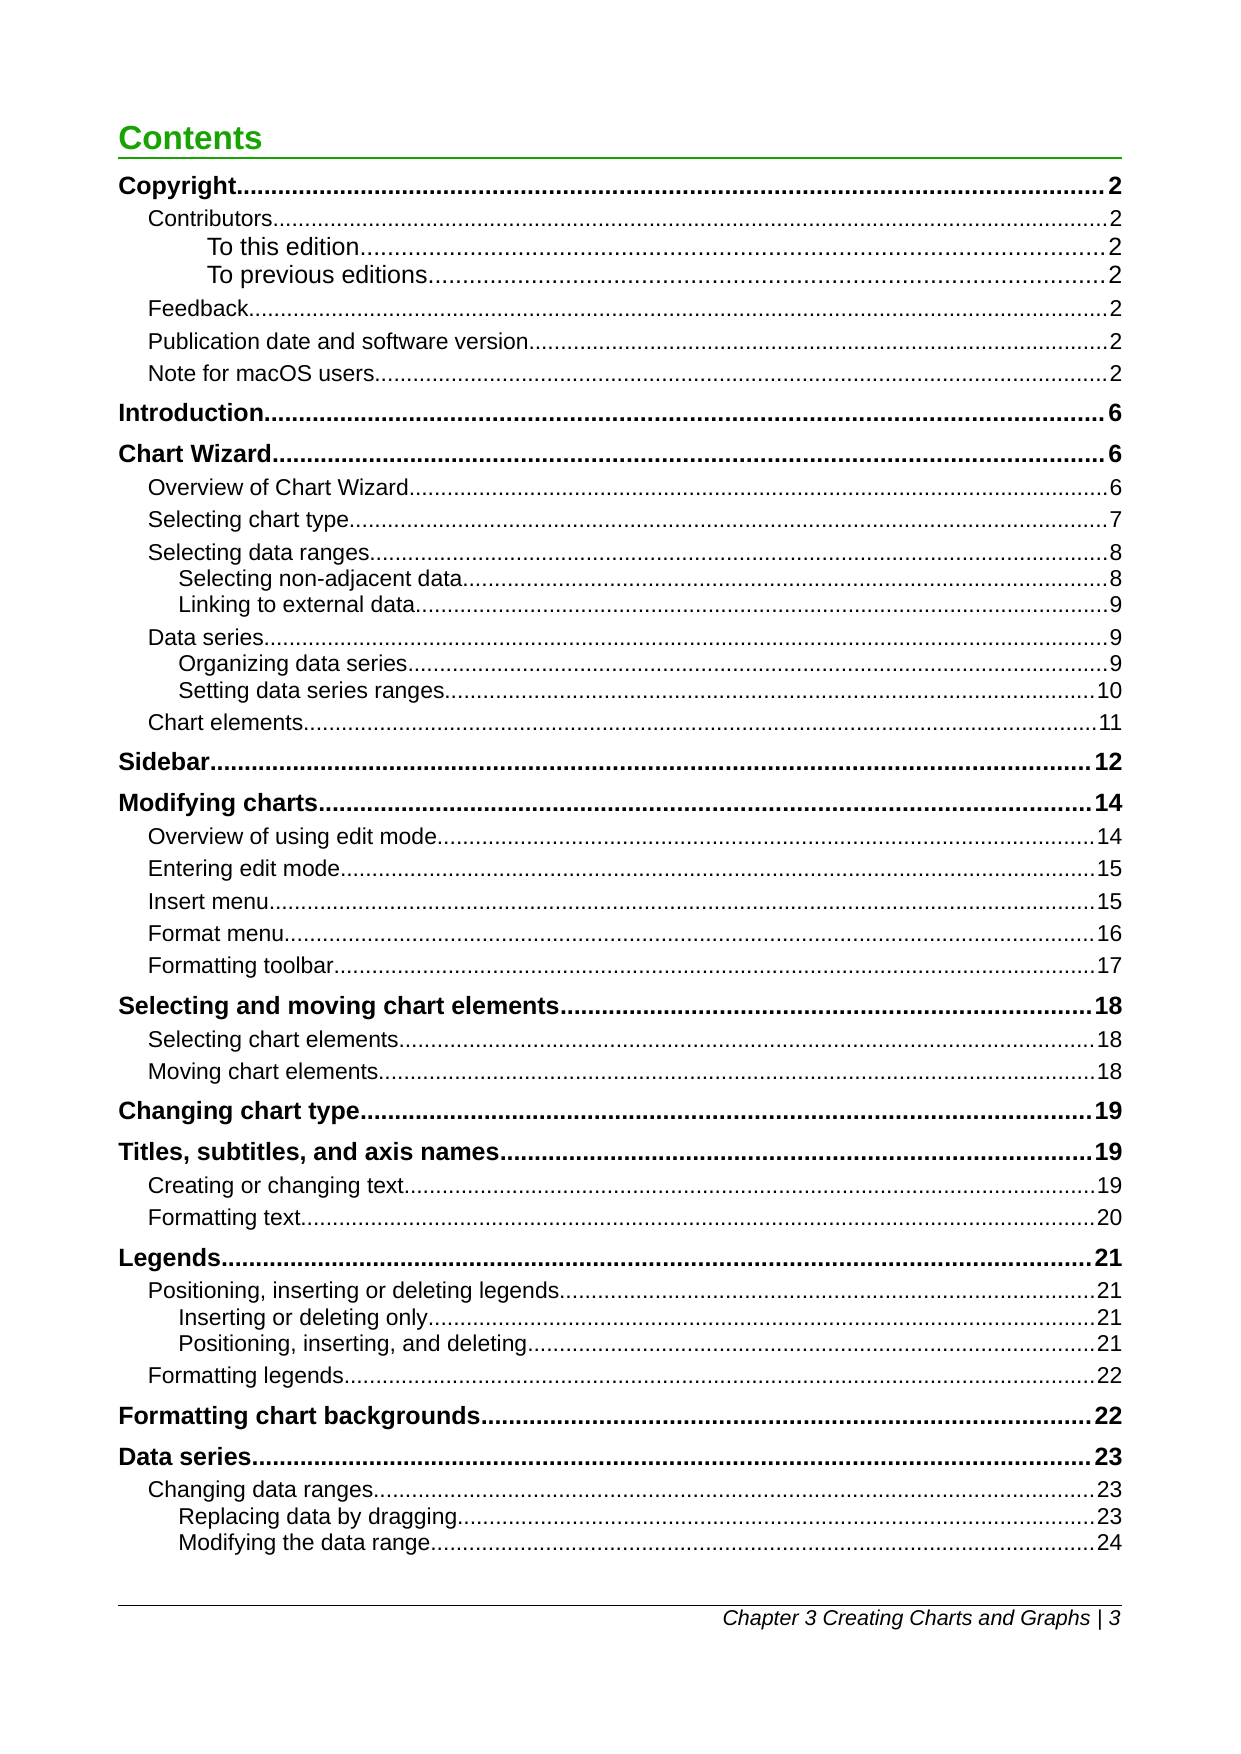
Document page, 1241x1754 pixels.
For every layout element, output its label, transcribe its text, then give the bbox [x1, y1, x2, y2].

text Insert menu 15 [148, 888, 1122, 914]
text Formatting text 20 [148, 1204, 1122, 1231]
text Titles, subtitles, and axis names 19 [118, 1137, 1122, 1166]
text Setting data series ranges 10 [178, 677, 1122, 703]
text Formatting legends 22 [148, 1362, 1122, 1389]
text Replacing data by dragging 23 [178, 1503, 1122, 1529]
text Formatting chart backgrounds 22 [118, 1401, 1122, 1429]
text To this edition 2 [207, 232, 1122, 261]
text Publication date and software version 2 [148, 328, 1122, 354]
text Modifying the data range 24 [178, 1529, 1122, 1555]
text Inserting or deleting only 21 [178, 1304, 1122, 1330]
text Creating or changing text 19 [148, 1172, 1122, 1198]
text Legends 21 [118, 1242, 1122, 1271]
text Organizing data series 9 [178, 650, 1122, 677]
text Copyright 2 [118, 171, 1122, 199]
text Contributors 2 [148, 205, 1122, 232]
text Selecting chart type 7 [148, 506, 1122, 533]
text Linking to external data 9 [178, 591, 1122, 618]
text Selecting and moving chart elements 18 [118, 991, 1122, 1019]
text Data series 23 [118, 1441, 1122, 1470]
text Format menu 16 [148, 920, 1122, 946]
text Positioning, inserting, and deleting 21 [178, 1330, 1122, 1356]
subtitle Contents [118, 118, 1122, 157]
text Chart elements 11 [148, 709, 1122, 735]
text Introduction 6 [118, 398, 1122, 427]
text Feedback 2 [148, 295, 1122, 322]
text Formatting toolbar 17 [148, 952, 1122, 979]
text Data series 9 [148, 624, 1122, 650]
text Selecting non-adjacent data 8 [178, 565, 1122, 591]
text Modifying charts 14 [118, 788, 1122, 817]
text Moving chart elements 18 [148, 1058, 1122, 1084]
text Note for macOS users 2 [148, 360, 1122, 386]
text Changing chart type 19 [118, 1096, 1122, 1125]
text Overview of using edit mode 14 [148, 823, 1122, 849]
text Sidebar 12 [118, 747, 1122, 776]
text Selecting chart elements 18 [148, 1026, 1122, 1052]
text To previous editions 2 [207, 261, 1122, 289]
text Entering edit mode 15 [148, 855, 1122, 882]
text Overview of Chart Wizard 6 [148, 474, 1122, 500]
text Positioning, inserting or deleting legends 21 [148, 1277, 1122, 1304]
text Chart Wizard 6 [118, 439, 1122, 468]
text Changing data ranges 23 [148, 1476, 1122, 1503]
text Selecting data ranges 8 [148, 539, 1122, 565]
